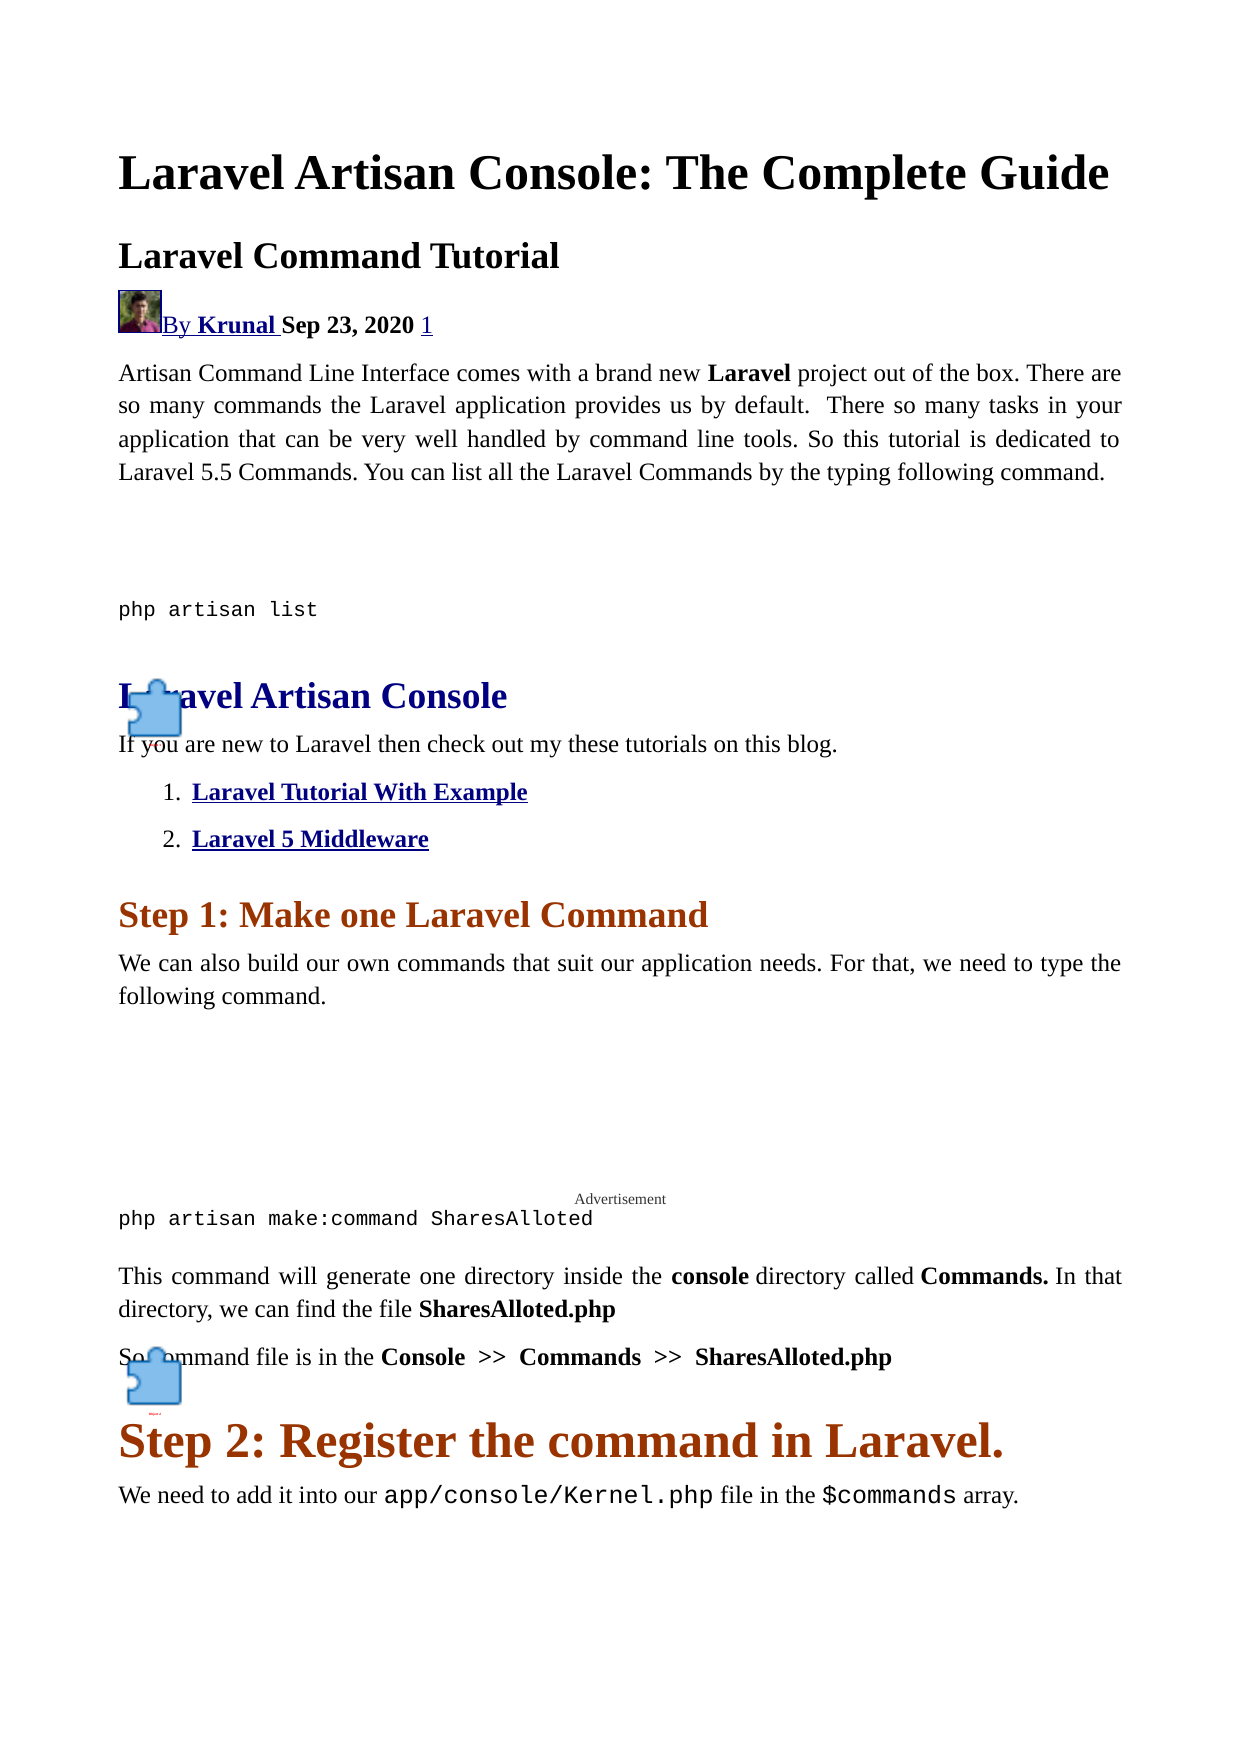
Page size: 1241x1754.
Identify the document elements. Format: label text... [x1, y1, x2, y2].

subtitle Step 1: Make one Laravel Command [118, 893, 1122, 936]
subtitle Laravel Artisan Console [118, 673, 1122, 717]
text If you are new to Laravel then check out my these tutorials on this blog. [118, 729, 1122, 758]
subtitle Laravel Artisan Console: The Complete Guide [118, 143, 1122, 201]
subtitle Step 2: Register the command in Laravel. [118, 1410, 1122, 1468]
text We can also build our own commands that suit our application needs. For that, we need to type the following command. [118, 948, 1122, 1010]
subtitle Laravel Command Tutorial [118, 234, 1122, 277]
text This command will generate one directory inside the console directory called Commands. In that directory, we can find the file SharesAlloted.php [118, 1261, 1122, 1323]
list Laravel Tutorial With Example [162, 777, 1122, 805]
text Advertisement [118, 1190, 1122, 1208]
text So command file is in the Console >> Commands >> SharesAlloted.php [118, 1342, 1122, 1371]
text We need to add it into our app/console/Kernel.php file in the $commands array. [118, 1480, 1122, 1511]
text php artisan list [118, 599, 1122, 623]
text Artisan Command Line Interface comes with a brand new Laravel project out of the box. There are so many commands the Laravel application provides us by default. There so many tasks in your application that can be very well handled by command line tools. So this tutorial is dedicated to Laravel 5.5 Commands. You can list all the Laravel Commands by the typing following command. [118, 358, 1122, 485]
text By Krunal Sep 23, 2020 1 [118, 289, 1122, 339]
list Laravel 5 Middleware [162, 824, 1122, 853]
text php artisan make:command SharesAlloted [118, 1208, 1122, 1232]
picture [120, 291, 160, 332]
